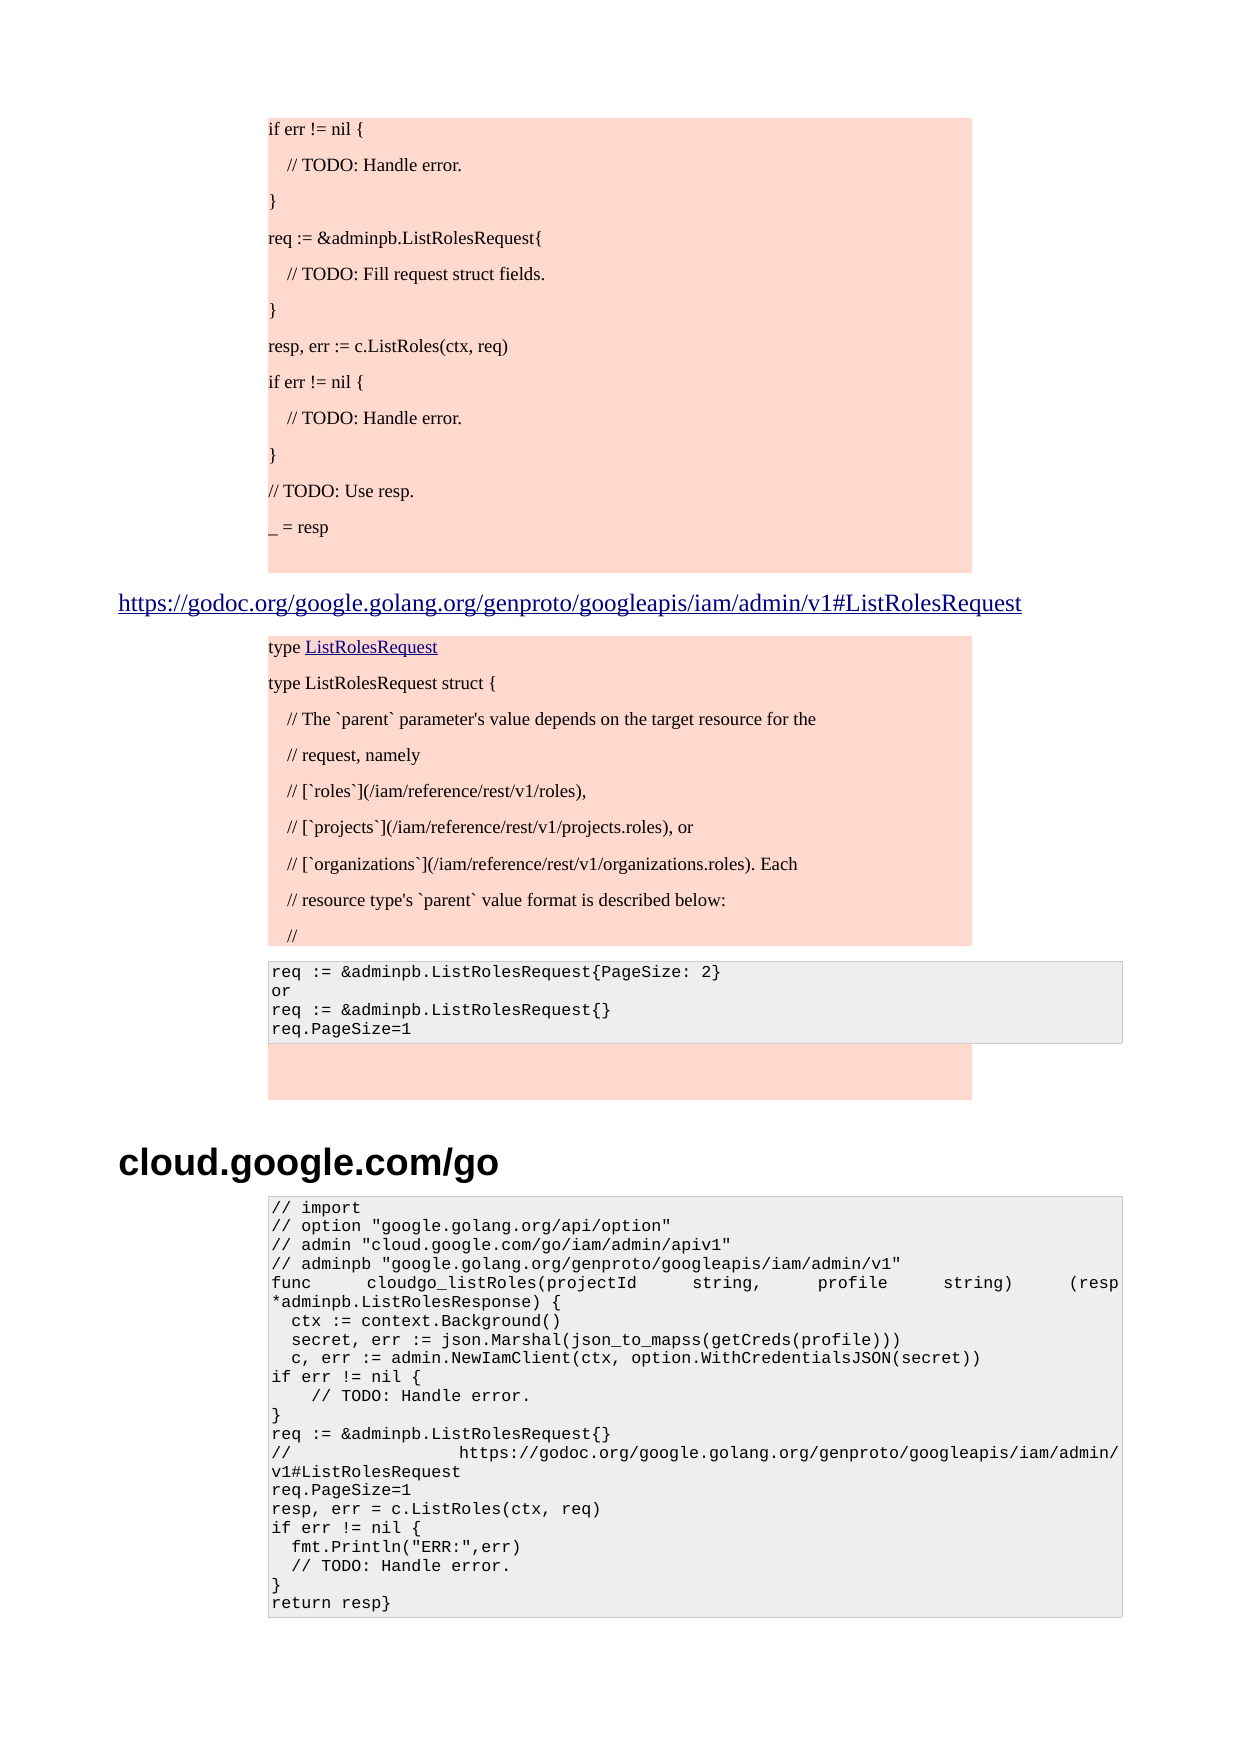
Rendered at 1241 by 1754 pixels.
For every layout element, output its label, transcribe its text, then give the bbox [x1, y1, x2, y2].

text } [268, 299, 972, 320]
text // The `parent` parameter's value depends on the target resource for the [268, 708, 972, 729]
text // adminpb "google.golang.org/genproto/googleapis/iam/admin/v1" [269, 1253, 1122, 1271]
text type ListRolesRequest struct { [268, 672, 972, 693]
text resp, err = c.ListRoles(ctx, req) [269, 1498, 1122, 1517]
text req := &adminpb.ListRolesRequest{PageSize: 2} [269, 962, 1122, 980]
text req := &adminpb.ListRolesRequest{} [269, 1422, 1122, 1441]
text // option "google.golang.org/api/option" [269, 1215, 1122, 1234]
text req.PageSize=1 [269, 1017, 1122, 1043]
text if err != nil { [269, 1517, 1122, 1535]
text // resource type's `parent` value format is described below: [268, 889, 972, 910]
text or [269, 980, 1122, 999]
text // import [269, 1197, 1122, 1215]
text resp, err := c.ListRoles(ctx, req) [268, 335, 972, 357]
text // admin "cloud.google.com/go/iam/admin/apiv1" [269, 1234, 1122, 1253]
text // TODO: Fill request struct fields. [268, 263, 972, 284]
text // [`projects`](/iam/reference/rest/v1/projects.roles), or [268, 816, 972, 838]
text c, err := admin.NewIamClient(ctx, option.WithCredentialsJSON(secret)) [269, 1347, 1122, 1366]
text } [268, 190, 972, 212]
text ctx := context.Background() [269, 1309, 1122, 1328]
text // TODO: Handle error. [269, 1384, 1122, 1403]
text req := &adminpb.ListRolesRequest{} [269, 999, 1122, 1017]
text func cloudgo_listRoles(projectId string, profile string) (resp *adminpb.ListRolesResponse) { [269, 1271, 1122, 1309]
text if err != nil { [269, 1366, 1122, 1384]
text if err != nil { [268, 118, 972, 140]
text // TODO: Handle error. [268, 407, 972, 429]
text // https://godoc.org/google.golang.org/genproto/googleapis/iam/admin/v1#ListRolesRequest [269, 1441, 1122, 1479]
text // TODO: Handle error. [269, 1554, 1122, 1573]
text } [269, 1403, 1122, 1422]
text secret, err := json.Marshal(json_to_mapss(getCreds(profile))) [269, 1328, 1122, 1347]
text req := &adminpb.ListRolesRequest{ [268, 227, 972, 248]
subtitle cloud.google.com/go [118, 1140, 1122, 1183]
text // [268, 925, 972, 946]
text type ListRolesRequest [268, 636, 972, 657]
text fmt.Println("ERR:",err) [269, 1535, 1122, 1554]
text // TODO: Handle error. [268, 154, 972, 176]
text https://godoc.org/google.golang.org/genproto/googleapis/iam/admin/v1#ListRolesRequest [118, 588, 1122, 617]
text return resp} [269, 1592, 1122, 1617]
text } [269, 1573, 1122, 1592]
text // [`roles`](/iam/reference/rest/v1/roles), [268, 780, 972, 802]
text _ = resp [268, 516, 972, 537]
text } [268, 443, 972, 465]
text // TODO: Use resp. [268, 479, 972, 501]
text // [`organizations`](/iam/reference/rest/v1/organizations.roles). Each [268, 852, 972, 874]
text // request, namely [268, 744, 972, 766]
text req.PageSize=1 [269, 1479, 1122, 1498]
text if err != nil { [268, 371, 972, 393]
